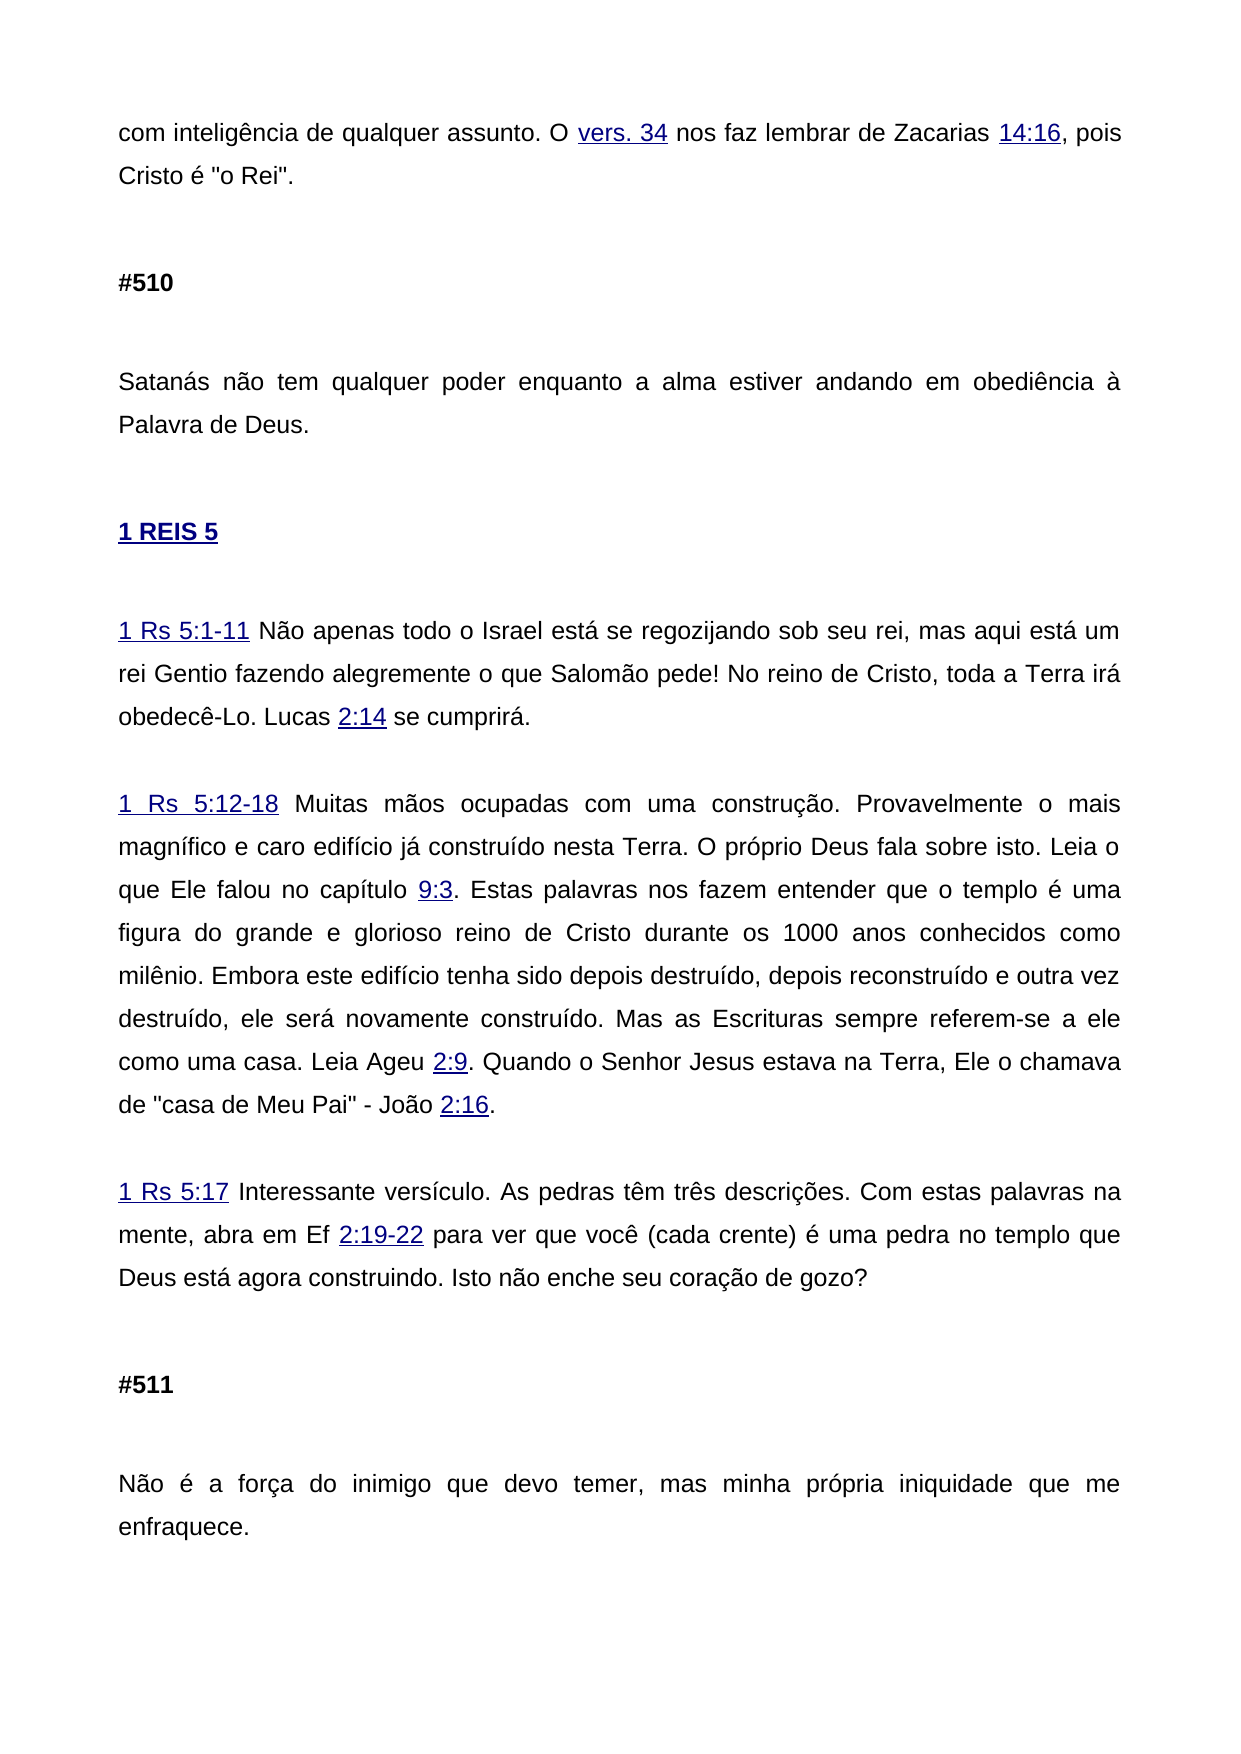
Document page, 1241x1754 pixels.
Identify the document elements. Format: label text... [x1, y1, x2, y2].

subtitle 1 REIS 5 [118, 517, 1122, 546]
text 1 Rs 5:1-11 Não apenas todo o Israel está se regozijando sob seu rei, mas aqui está um rei Gentio fazendo alegremente o que Salomão pede! No reino de Cristo, toda a Terra irá obedecê-Lo. Lucas 2:14 se cumprirá. [118, 616, 1122, 731]
text Não é a força do inimigo que devo temer, mas minha própria iniquidade que me enfraquece. [118, 1469, 1122, 1541]
text 1 Rs 5:17 Interessante versículo. As pedras têm três descrições. Com estas palavras na mente, abra em Ef 2:19-22 para ver que você (cada crente) é uma pedra no templo que Deus está agora construindo. Isto não enche seu coração de gozo? [118, 1177, 1122, 1292]
text Satanás não tem qualquer poder enquanto a alma estiver andando em obediência à Palavra de Deus. [118, 367, 1122, 439]
subtitle #510 [118, 268, 1122, 297]
text 1 Rs 5:12-18 Muitas mãos ocupadas com uma construção. Provavelmente o mais magnífico e caro edifício já construído nesta Terra. O próprio Deus fala sobre isto. Leia o que Ele falou no capítulo 9:3. Estas palavras nos fazem entender que o templo é uma figura do grande e glorioso reino de Cristo durante os 1000 anos conhecidos como milênio. Embora este edifício tenha sido depois destruído, depois reconstruído e outra vez destruído, ele será novamente construído. Mas as Escrituras sempre referem-se a ele como uma casa. Leia Ageu 2:9. Quando o Senhor Jesus estava na Terra, Ele o chamava de "casa de Meu Pai" - João 2:16. [118, 788, 1122, 1119]
text com inteligência de qualquer assunto. O vers. 34 nos faz lembrar de Zacarias 14:16, pois Cristo é "o Rei". [118, 118, 1122, 190]
subtitle #511 [118, 1370, 1122, 1399]
